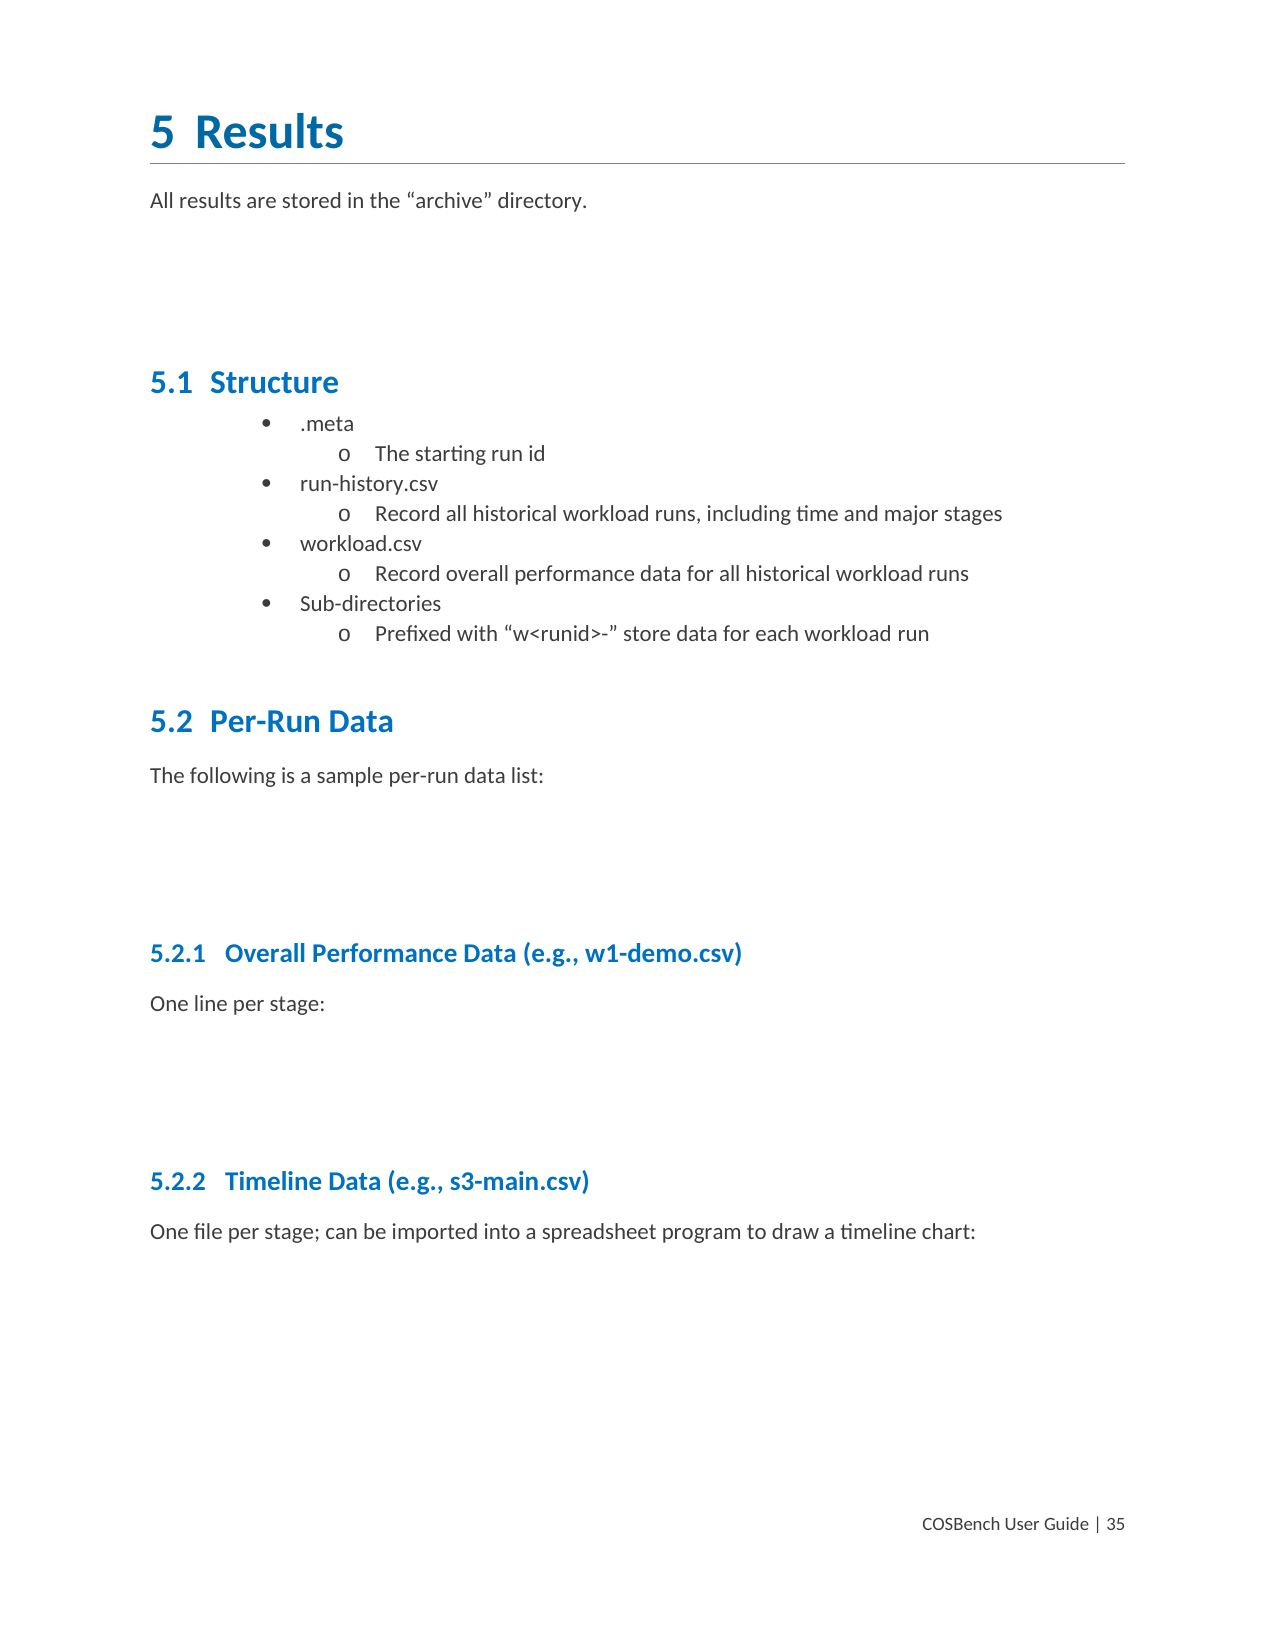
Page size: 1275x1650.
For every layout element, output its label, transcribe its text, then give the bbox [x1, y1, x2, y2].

list Sub-directories [262, 589, 1125, 618]
subtitle Timeline Data (e.g., s3-main.csv) [150, 1164, 1125, 1197]
list Record overall performance data for all historical workload runs [337, 559, 1125, 588]
list workload.csv [262, 529, 1125, 558]
subtitle Structure [150, 361, 1125, 401]
list run-history.csv [262, 469, 1125, 498]
list The starting run id [337, 439, 1125, 468]
text One file per stage; can be imported into a spreadsheet program to draw a timeline chart: [150, 1217, 1125, 1245]
text All results are stored in the “archive” directory. [150, 186, 1125, 214]
subtitle Results [150, 100, 1125, 163]
text One line per stage: [150, 989, 1125, 1017]
text The following is a sample per-run data list: [150, 761, 1125, 789]
list Record all historical workload runs, including time and major stages [337, 499, 1125, 528]
list .meta [262, 409, 1125, 438]
subtitle Overall Performance Data (e.g., w1-demo.csv) [150, 936, 1125, 969]
subtitle Per-Run Data [150, 699, 1125, 740]
list Prefixed with “w<runid>-” store data for each workload run [337, 619, 1125, 648]
